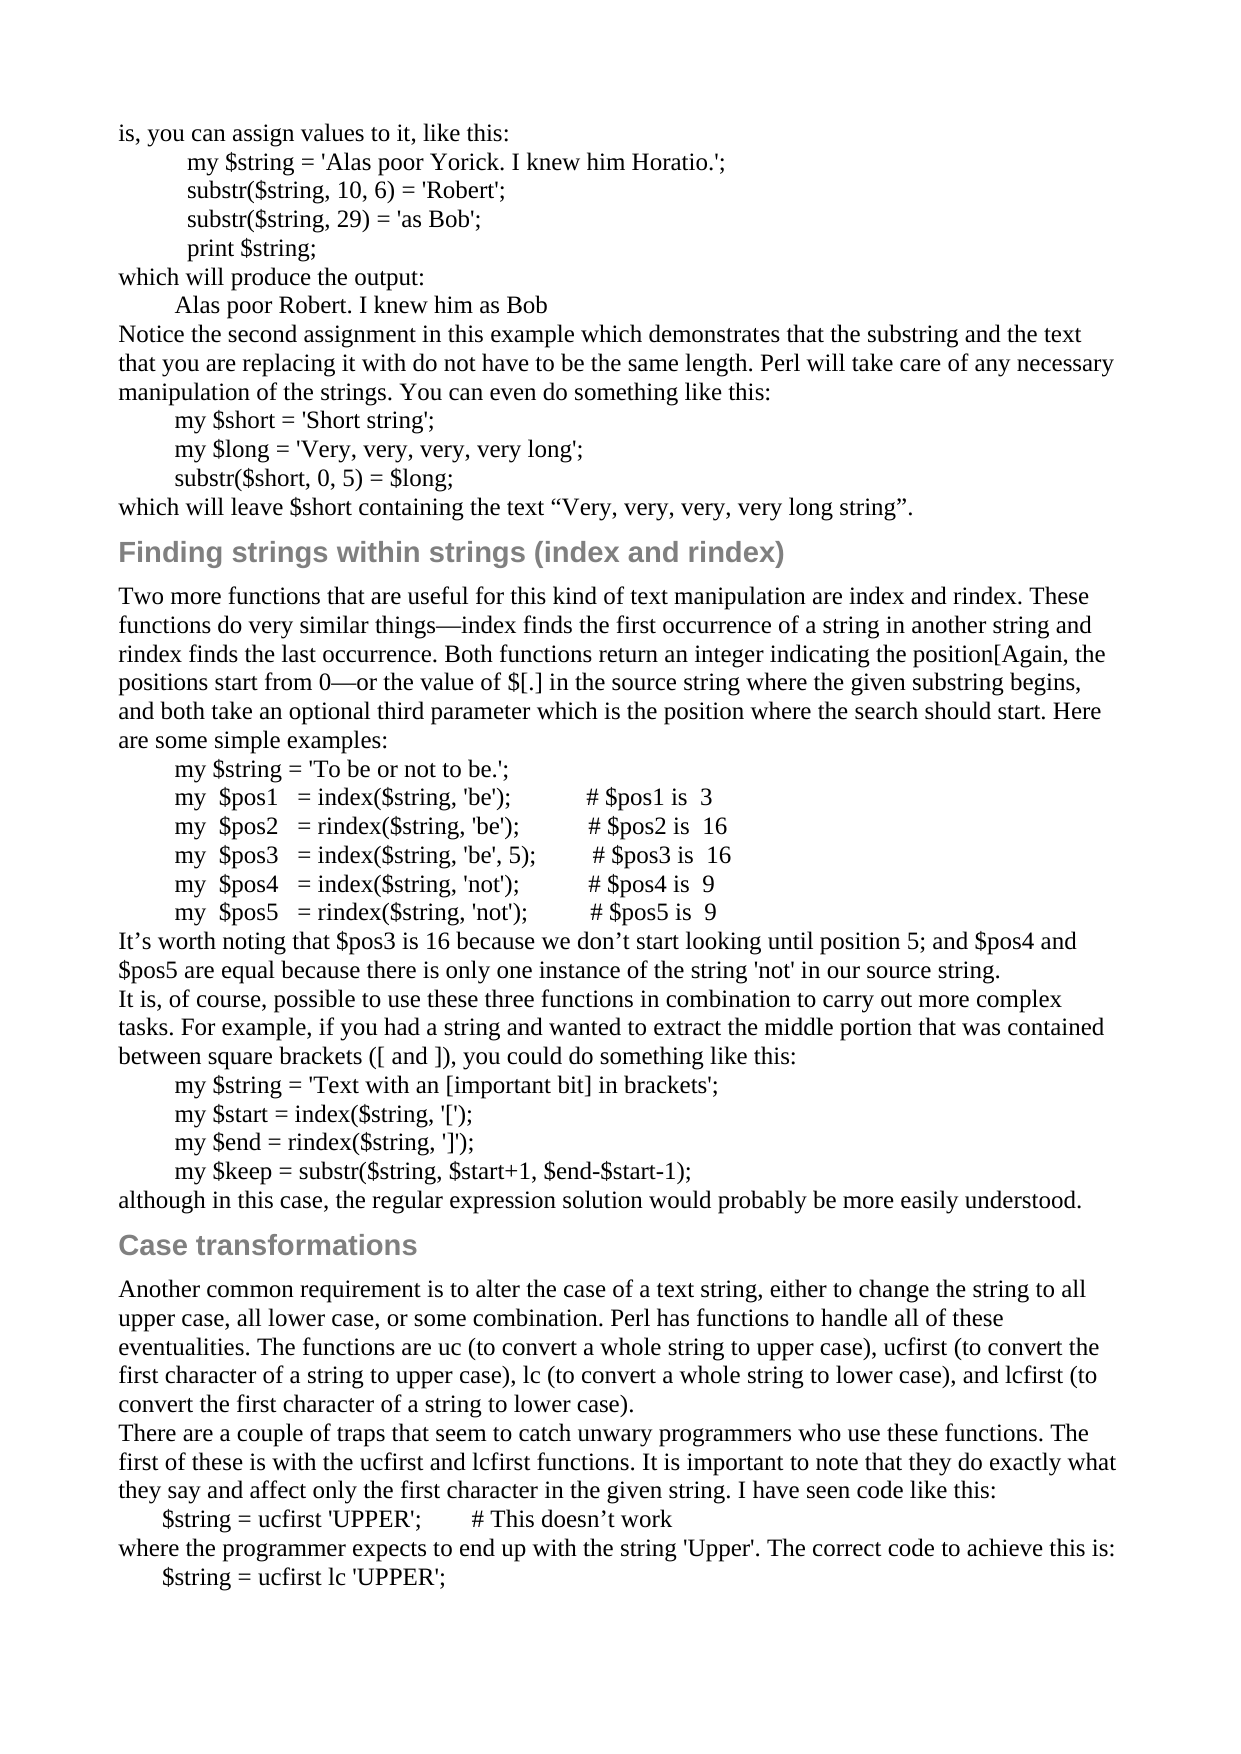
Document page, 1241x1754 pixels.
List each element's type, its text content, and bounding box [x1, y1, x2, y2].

text $string = ucfirst lc 'UPPER'; [118, 1562, 1122, 1591]
text my $string = 'To be or not to be.'; [118, 754, 1122, 782]
text my $keep = substr($string, $start+1, $end-$start-1); [118, 1156, 1122, 1185]
text my $short = 'Short string'; [118, 406, 1122, 434]
text print $string; [118, 233, 1122, 262]
text my $pos5 = rindex($string, 'not'); # $pos5 is 9 [118, 897, 1122, 926]
text my $long = 'Very, very, very, very long'; [118, 434, 1122, 463]
text It is, of course, possible to use these three functions in combination to carry out more complex tasks. For example, if you had a string and wanted to extract the middle portion that was contained between square brackets ([ and ]), you could do something like this: [118, 984, 1122, 1070]
text my $pos2 = rindex($string, 'be'); # $pos2 is 16 [118, 811, 1122, 840]
text Alas poor Robert. I knew him as Bob [118, 291, 1122, 319]
text It’s worth noting that $pos3 is 16 because we don’t start looking until position 5; and $pos4 and $pos5 are equal because there is only one instance of the string 'not' in our source string. [118, 926, 1122, 984]
text $string = ucfirst 'UPPER'; # This doesn’t work [118, 1504, 1122, 1533]
text which will produce the output: [118, 262, 1122, 291]
text where the programmer expects to end up with the string 'Upper'. The correct code to achieve this is: [118, 1533, 1122, 1562]
text my $pos1 = index($string, 'be'); # $pos1 is 3 [118, 782, 1122, 811]
text Another common requirement is to alter the case of a text string, either to change the string to all upper case, all lower case, or some combination. Perl has functions to handle all of these eventualities. The functions are uc (to convert a whole string to upper case), ucfirst (to convert the first character of a string to upper case), lc (to convert a whole string to lower case), and lcfirst (to convert the first character of a string to lower case). [118, 1274, 1122, 1418]
text Notice the second assignment in this example which demonstrates that the substring and the text that you are replacing it with do not have to be the same length. Perl will take care of any necessary manipulation of the strings. You can even do something like this: [118, 319, 1122, 406]
text my $string = 'Text with an [important bit] in brackets'; [118, 1070, 1122, 1099]
text Two more functions that are useful for this kind of text manipulation are index and rindex. These functions do very similar things—index finds the first occurrence of a string in another string and rindex finds the last occurrence. Both functions return an integer indicating the position[Again, the positions start from 0—or the value of $[.] in the source string where the given substring begins, and both take an optional third parameter which is the position where the search should start. Here are some simple examples: [118, 581, 1122, 754]
text which will leave $short containing the text “Very, very, very, very long string”. [118, 492, 1122, 521]
text my $pos4 = index($string, 'not'); # $pos4 is 9 [118, 869, 1122, 897]
subtitle Case transformations [118, 1228, 1122, 1262]
subtitle Finding strings within strings (index and rindex) [118, 535, 1122, 569]
text substr($string, 10, 6) = 'Robert'; [118, 176, 1122, 204]
text substr($short, 0, 5) = $long; [118, 463, 1122, 492]
text although in this case, the regular expression solution would probably be more easily understood. [118, 1185, 1122, 1214]
text substr($string, 29) = 'as Bob'; [118, 204, 1122, 233]
text my $end = rindex($string, ']'); [118, 1127, 1122, 1156]
text my $string = 'Alas poor Yorick. I knew him Horatio.'; [118, 147, 1122, 176]
text my $start = index($string, '['); [118, 1099, 1122, 1127]
text is, you can assign values to it, like this: [118, 118, 1122, 147]
text my $pos3 = index($string, 'be', 5); # $pos3 is 16 [118, 840, 1122, 869]
text There are a couple of traps that seem to catch unwary programmers who use these functions. The first of these is with the ucfirst and lcfirst functions. It is important to note that they do exactly what they say and affect only the first character in the given string. I have seen code like this: [118, 1418, 1122, 1504]
